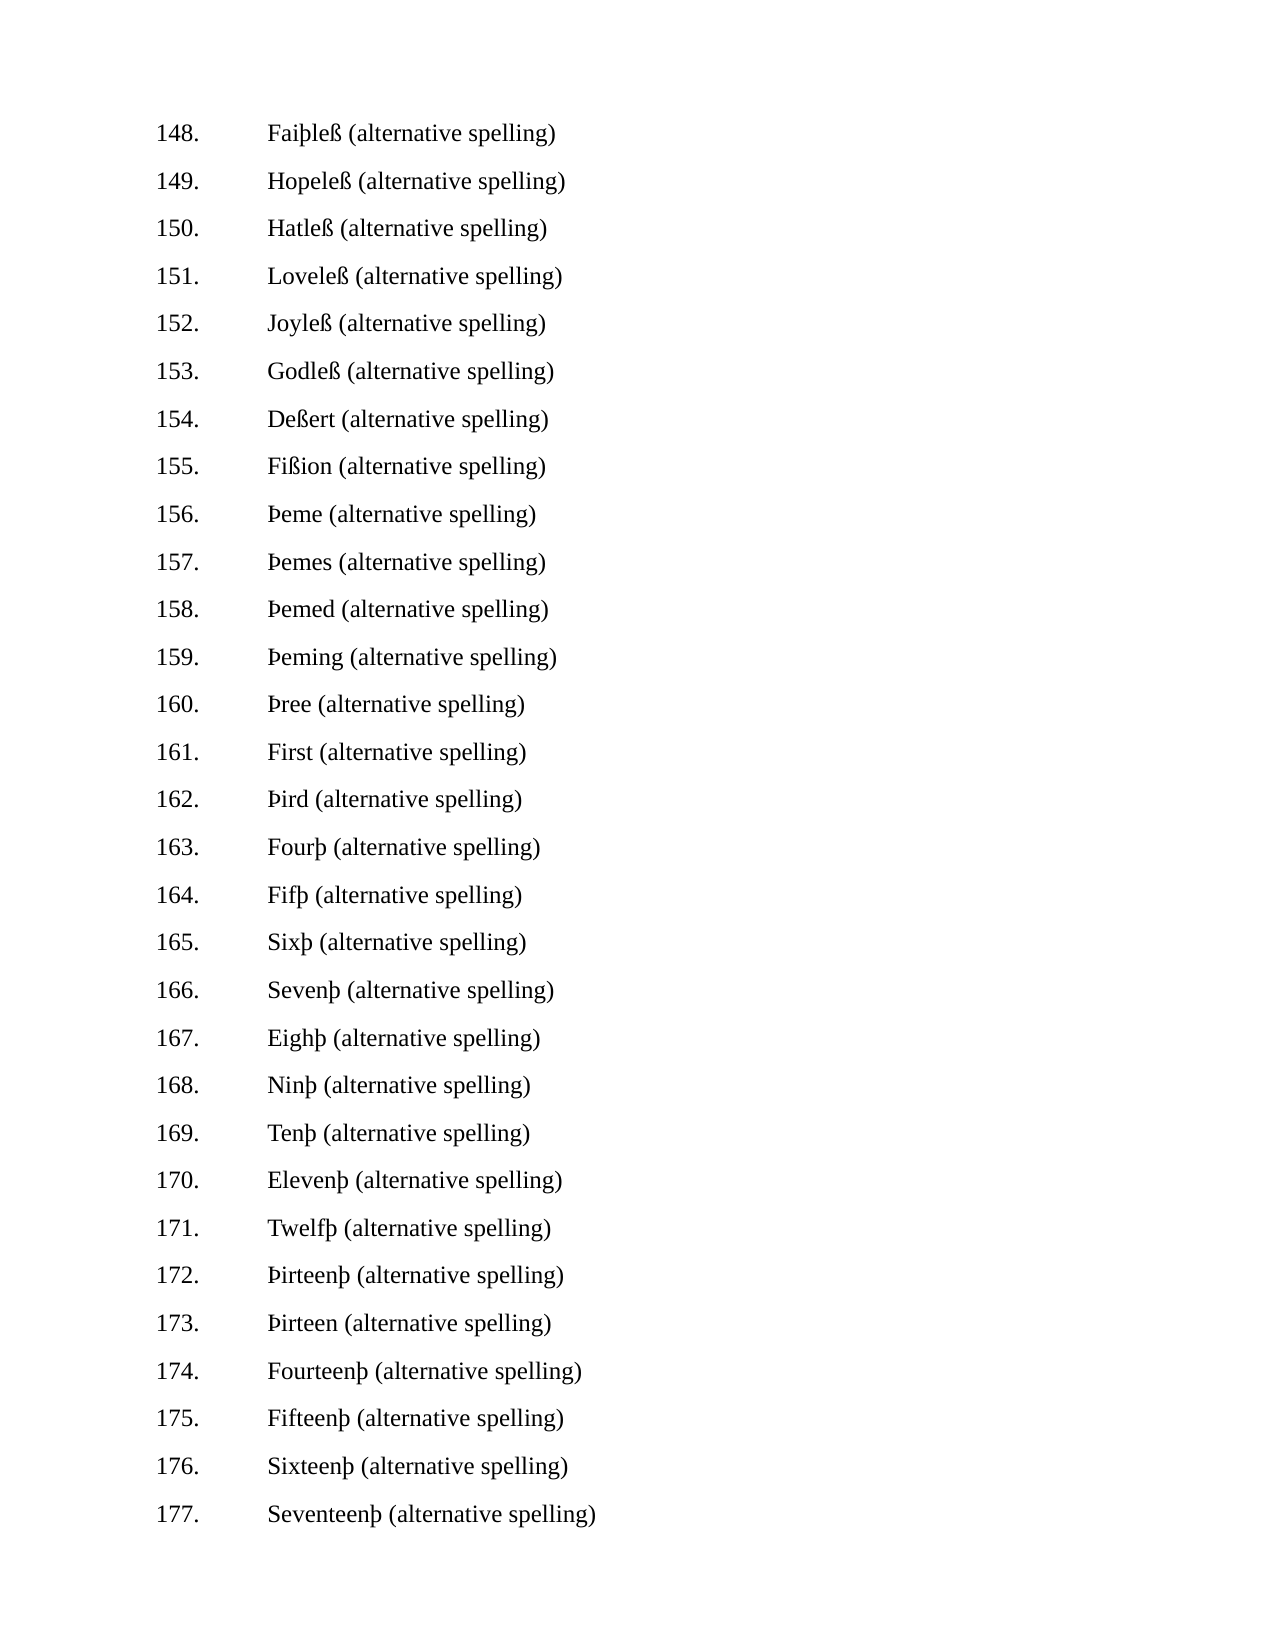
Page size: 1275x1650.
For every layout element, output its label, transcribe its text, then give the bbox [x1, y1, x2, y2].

list Þirteenþ (alternative spelling) [156, 1261, 1157, 1289]
list Ninþ (alternative spelling) [156, 1070, 1157, 1099]
list Fourteenþ (alternative spelling) [156, 1356, 1157, 1384]
list Hopeleß (alternative spelling) [156, 166, 1157, 194]
list Þeming (alternative spelling) [156, 642, 1157, 671]
list Fifþ (alternative spelling) [156, 880, 1157, 908]
list Loveleß (alternative spelling) [156, 261, 1157, 290]
list Seventeenþ (alternative spelling) [156, 1499, 1157, 1527]
list Hatleß (alternative spelling) [156, 213, 1157, 242]
list Þemes (alternative spelling) [156, 547, 1157, 575]
list Faiþleß (alternative spelling) [156, 118, 1157, 147]
list Godleß (alternative spelling) [156, 356, 1157, 385]
list Fourþ (alternative spelling) [156, 832, 1157, 861]
list Eighþ (alternative spelling) [156, 1023, 1157, 1051]
list Þeme (alternative spelling) [156, 499, 1157, 528]
list Þree (alternative spelling) [156, 689, 1157, 718]
list First (alternative spelling) [156, 737, 1157, 766]
list Sevenþ (alternative spelling) [156, 975, 1157, 1004]
list Joyleß (alternative spelling) [156, 308, 1157, 337]
list Fifteenþ (alternative spelling) [156, 1403, 1157, 1432]
list Twelfþ (alternative spelling) [156, 1213, 1157, 1242]
list Þemed (alternative spelling) [156, 594, 1157, 623]
list Tenþ (alternative spelling) [156, 1118, 1157, 1147]
list Deßert (alternative spelling) [156, 404, 1157, 432]
list Þird (alternative spelling) [156, 784, 1157, 813]
list Sixteenþ (alternative spelling) [156, 1451, 1157, 1480]
list Elevenþ (alternative spelling) [156, 1165, 1157, 1194]
list Fißion (alternative spelling) [156, 451, 1157, 480]
list Sixþ (alternative spelling) [156, 927, 1157, 956]
list Þirteen (alternative spelling) [156, 1308, 1157, 1337]
